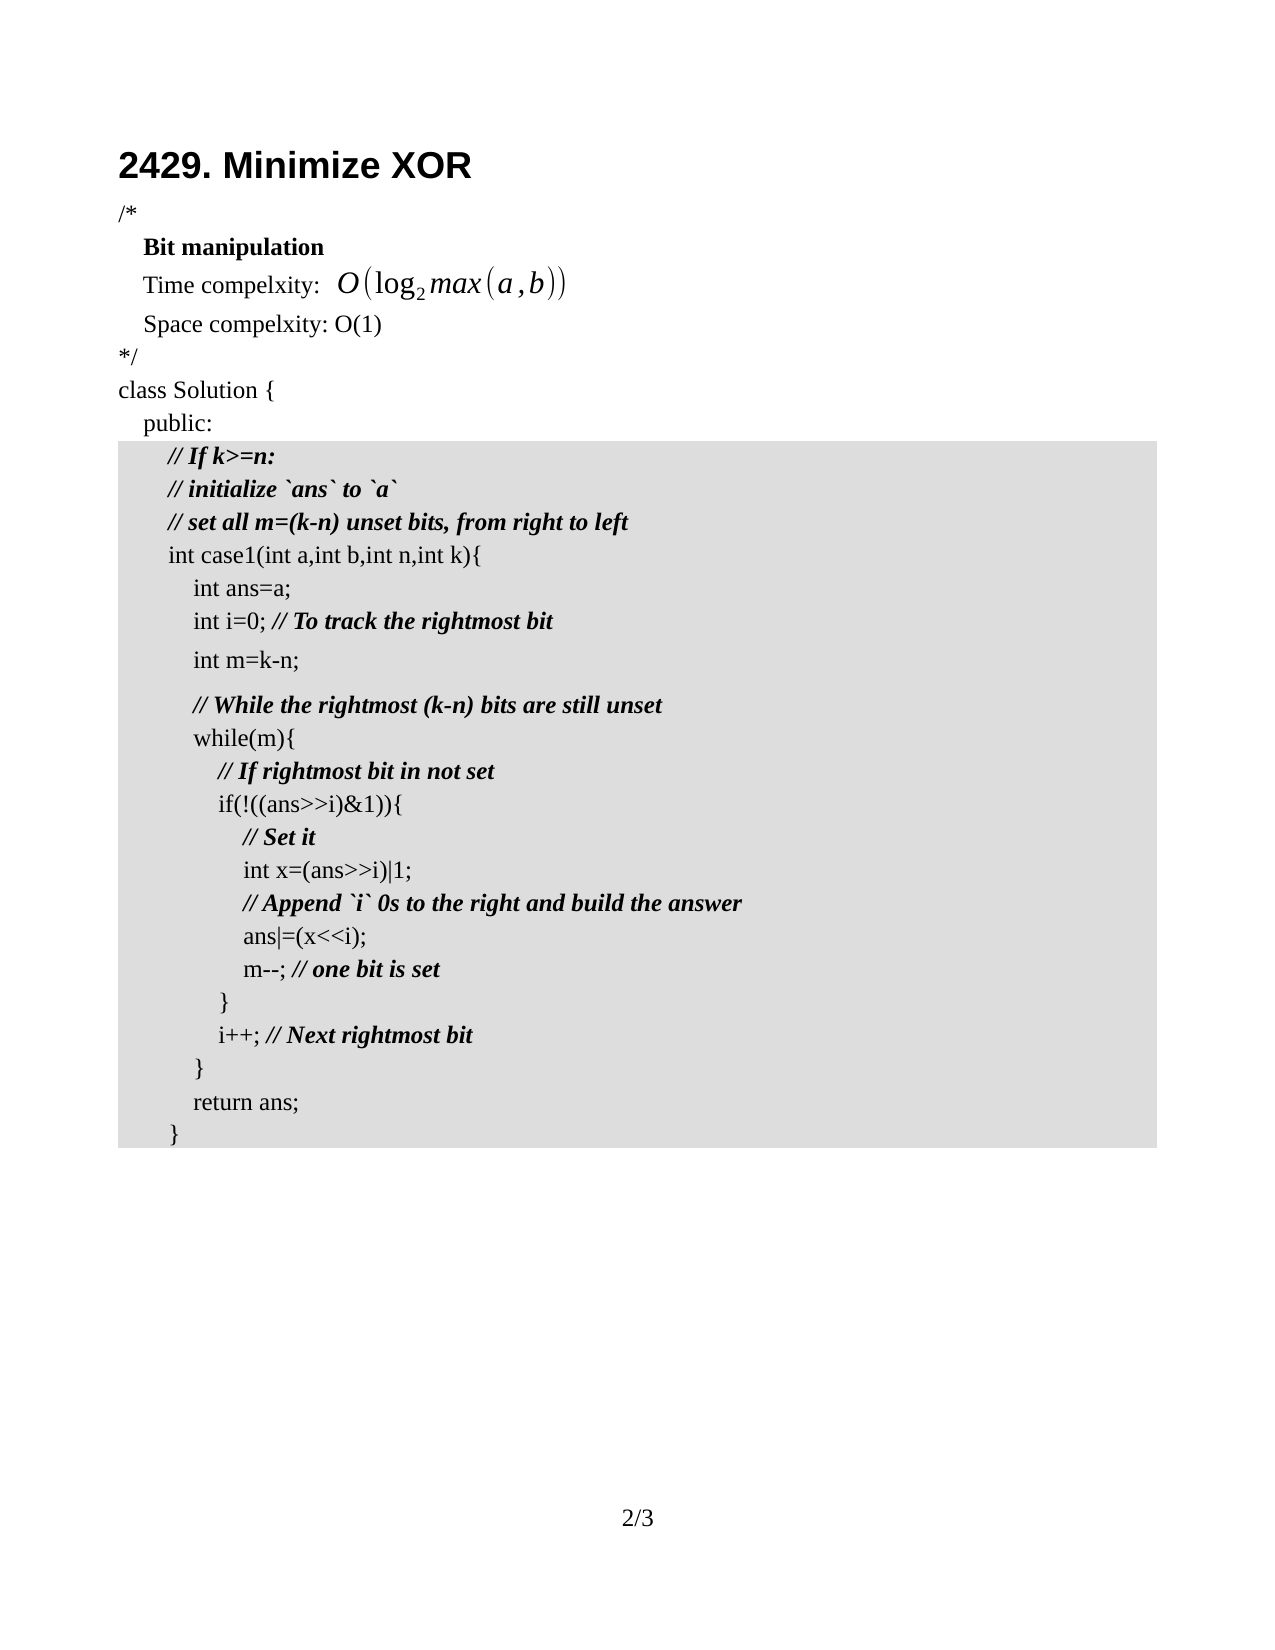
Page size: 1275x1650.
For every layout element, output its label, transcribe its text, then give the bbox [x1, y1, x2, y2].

text class Solution { [118, 375, 1157, 404]
text } [118, 987, 1157, 1016]
text ans|=(x<<i); [118, 921, 1157, 950]
text /* [118, 199, 1157, 227]
text int x=(ans>>i)|1; [118, 855, 1157, 884]
text } [118, 1053, 1157, 1082]
text i++; // Next rightmost bit [118, 1021, 1157, 1049]
text int ans=a; [118, 573, 1157, 602]
text // If k>=n: [118, 441, 1157, 470]
text return ans; [118, 1087, 1157, 1115]
text Space compelxity: O(1) [118, 309, 1157, 338]
text // set all m=(k-n) unset bits, from right to left [118, 507, 1157, 536]
text } [118, 1119, 1157, 1148]
text Time compelxity: [118, 265, 1157, 305]
text // Append `i` 0s to the right and build the answer [118, 888, 1157, 917]
text // If rightmost bit in not set [118, 756, 1157, 785]
text m--; // one bit is set [118, 954, 1157, 983]
text public: [118, 408, 1157, 437]
text // While the rightmost (k-n) bits are still unset [118, 690, 1157, 719]
text int case1(int a,int b,int n,int k){ [118, 540, 1157, 569]
subtitle 2429. Minimize XOR [118, 143, 1157, 186]
text // Set it [118, 822, 1157, 851]
text */ [118, 342, 1157, 371]
text while(m){ [118, 723, 1157, 752]
text Bit manipulation [118, 232, 1157, 261]
text int m=k-n; [118, 645, 1157, 674]
text if(!((ans>>i)&1)){ [118, 789, 1157, 818]
text int i=0; // To track the rightmost bit [118, 606, 1157, 635]
text // initialize `ans` to `a` [118, 474, 1157, 503]
